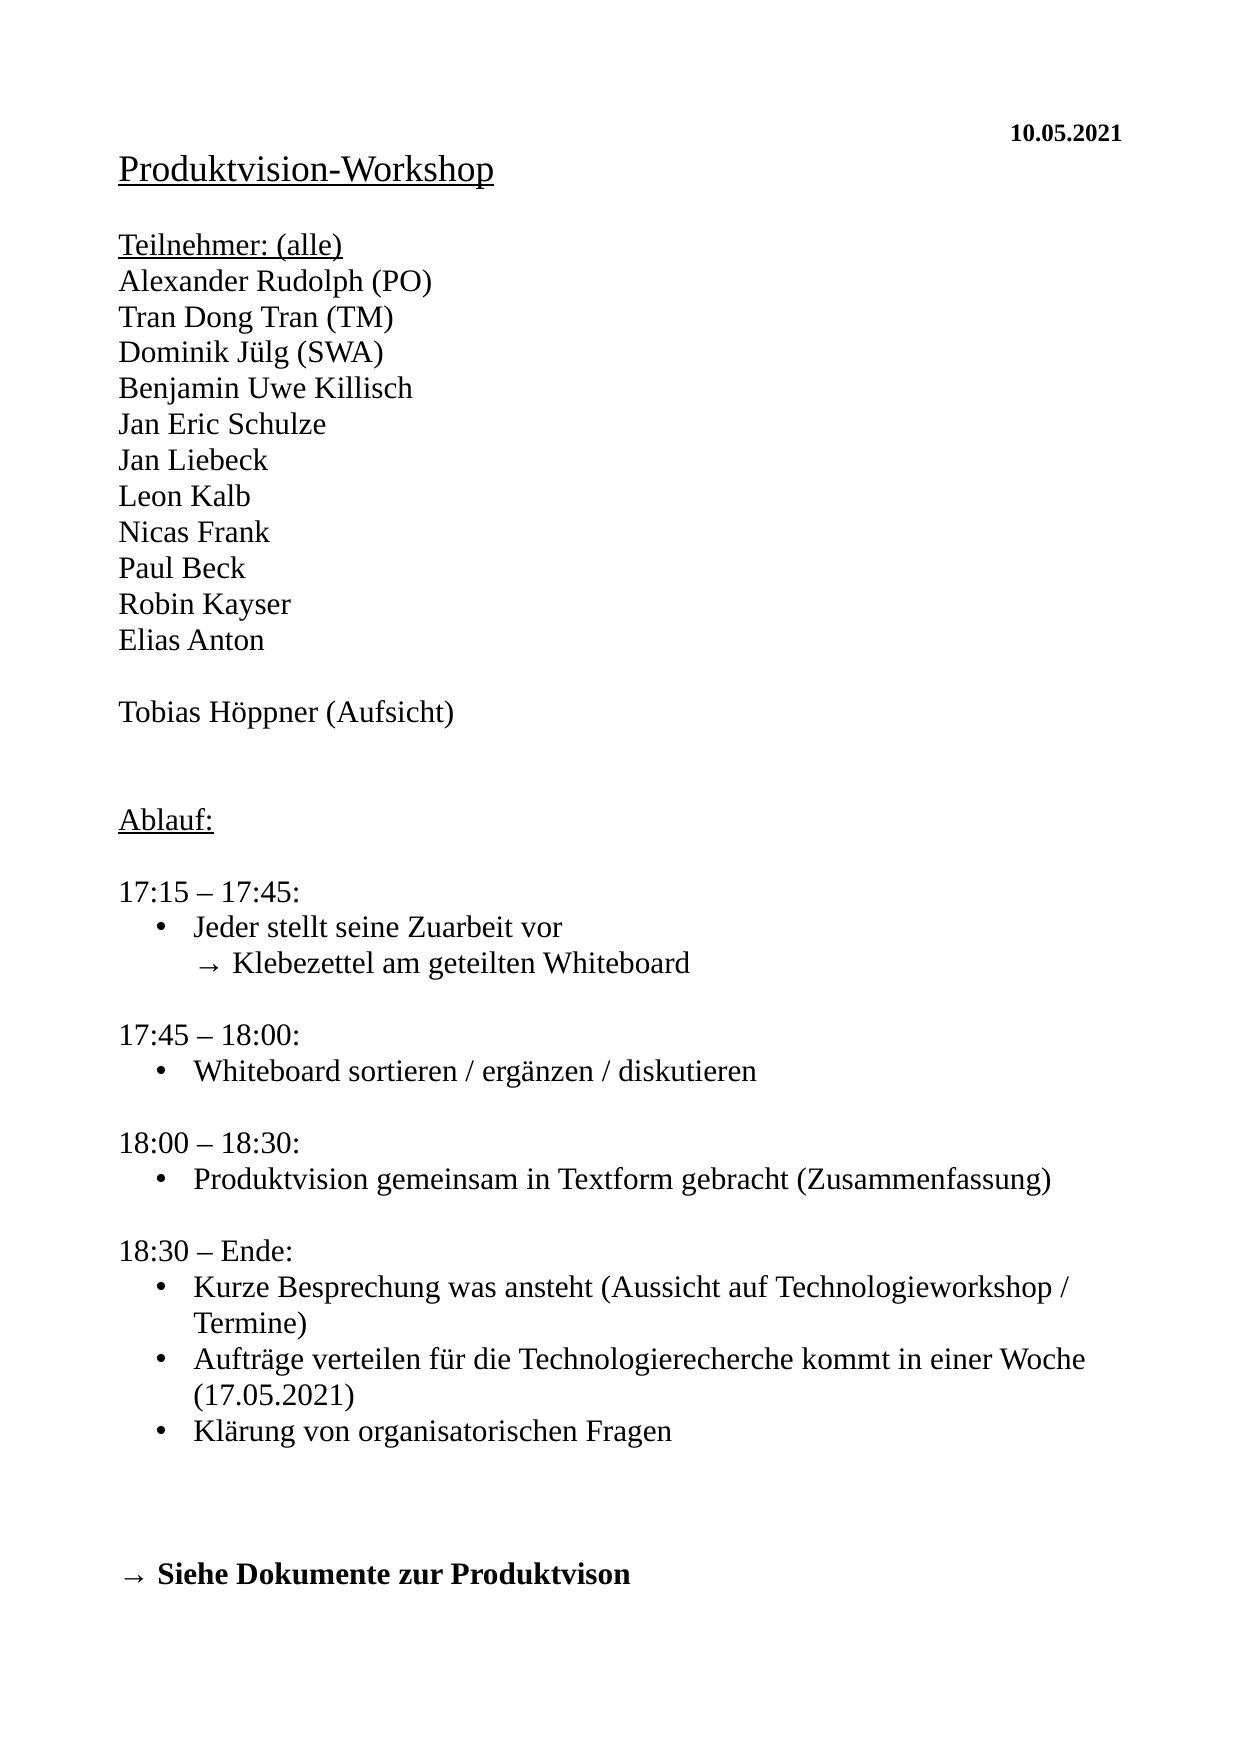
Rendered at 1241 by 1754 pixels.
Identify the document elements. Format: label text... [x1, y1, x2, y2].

list Whiteboard sortieren / ergänzen / diskutieren [156, 1052, 1122, 1088]
text Ablauf: [118, 801, 1122, 837]
text 18:00 – 18:30: [118, 1124, 1122, 1160]
text 10.05.2021 [118, 118, 1122, 147]
list Klärung von organisatorischen Fragen [156, 1412, 1122, 1448]
text Jan Eric Schulze [118, 406, 1122, 442]
list Jeder stellt seine Zuarbeit vor [156, 909, 1122, 945]
list → Klebezettel am geteilten Whiteboard [156, 945, 1122, 981]
text 18:30 – Ende: [118, 1232, 1122, 1268]
text Robin Kayser [118, 585, 1122, 621]
text → Siehe Dokumente zur Produktvison [118, 1556, 1122, 1592]
text Produktvision-Workshop [118, 147, 1122, 190]
text Dominik Jülg (SWA) [118, 334, 1122, 370]
list Produktvision gemeinsam in Textform gebracht (Zusammenfassung) [156, 1160, 1122, 1196]
text Jan Liebeck [118, 442, 1122, 477]
text Benjamin Uwe Killisch [118, 370, 1122, 406]
list Aufträge verteilen für die Technologierecherche kommt in einer Woche (17.05.2021) [156, 1340, 1122, 1412]
text Elias Anton [118, 621, 1122, 657]
list Kurze Besprechung was ansteht (Aussicht auf Technologieworkshop / Termine) [156, 1268, 1122, 1340]
text Paul Beck [118, 549, 1122, 585]
text Tran Dong Tran (TM) [118, 298, 1122, 334]
text 17:15 – 17:45: [118, 873, 1122, 909]
text Tobias Höppner (Aufsicht) [118, 693, 1122, 729]
text Teilnehmer: (alle) [118, 226, 1122, 262]
text Nicas Frank [118, 513, 1122, 549]
text Leon Kalb [118, 477, 1122, 513]
text Alexander Rudolph (PO) [118, 262, 1122, 298]
text 17:45 – 18:00: [118, 1017, 1122, 1052]
